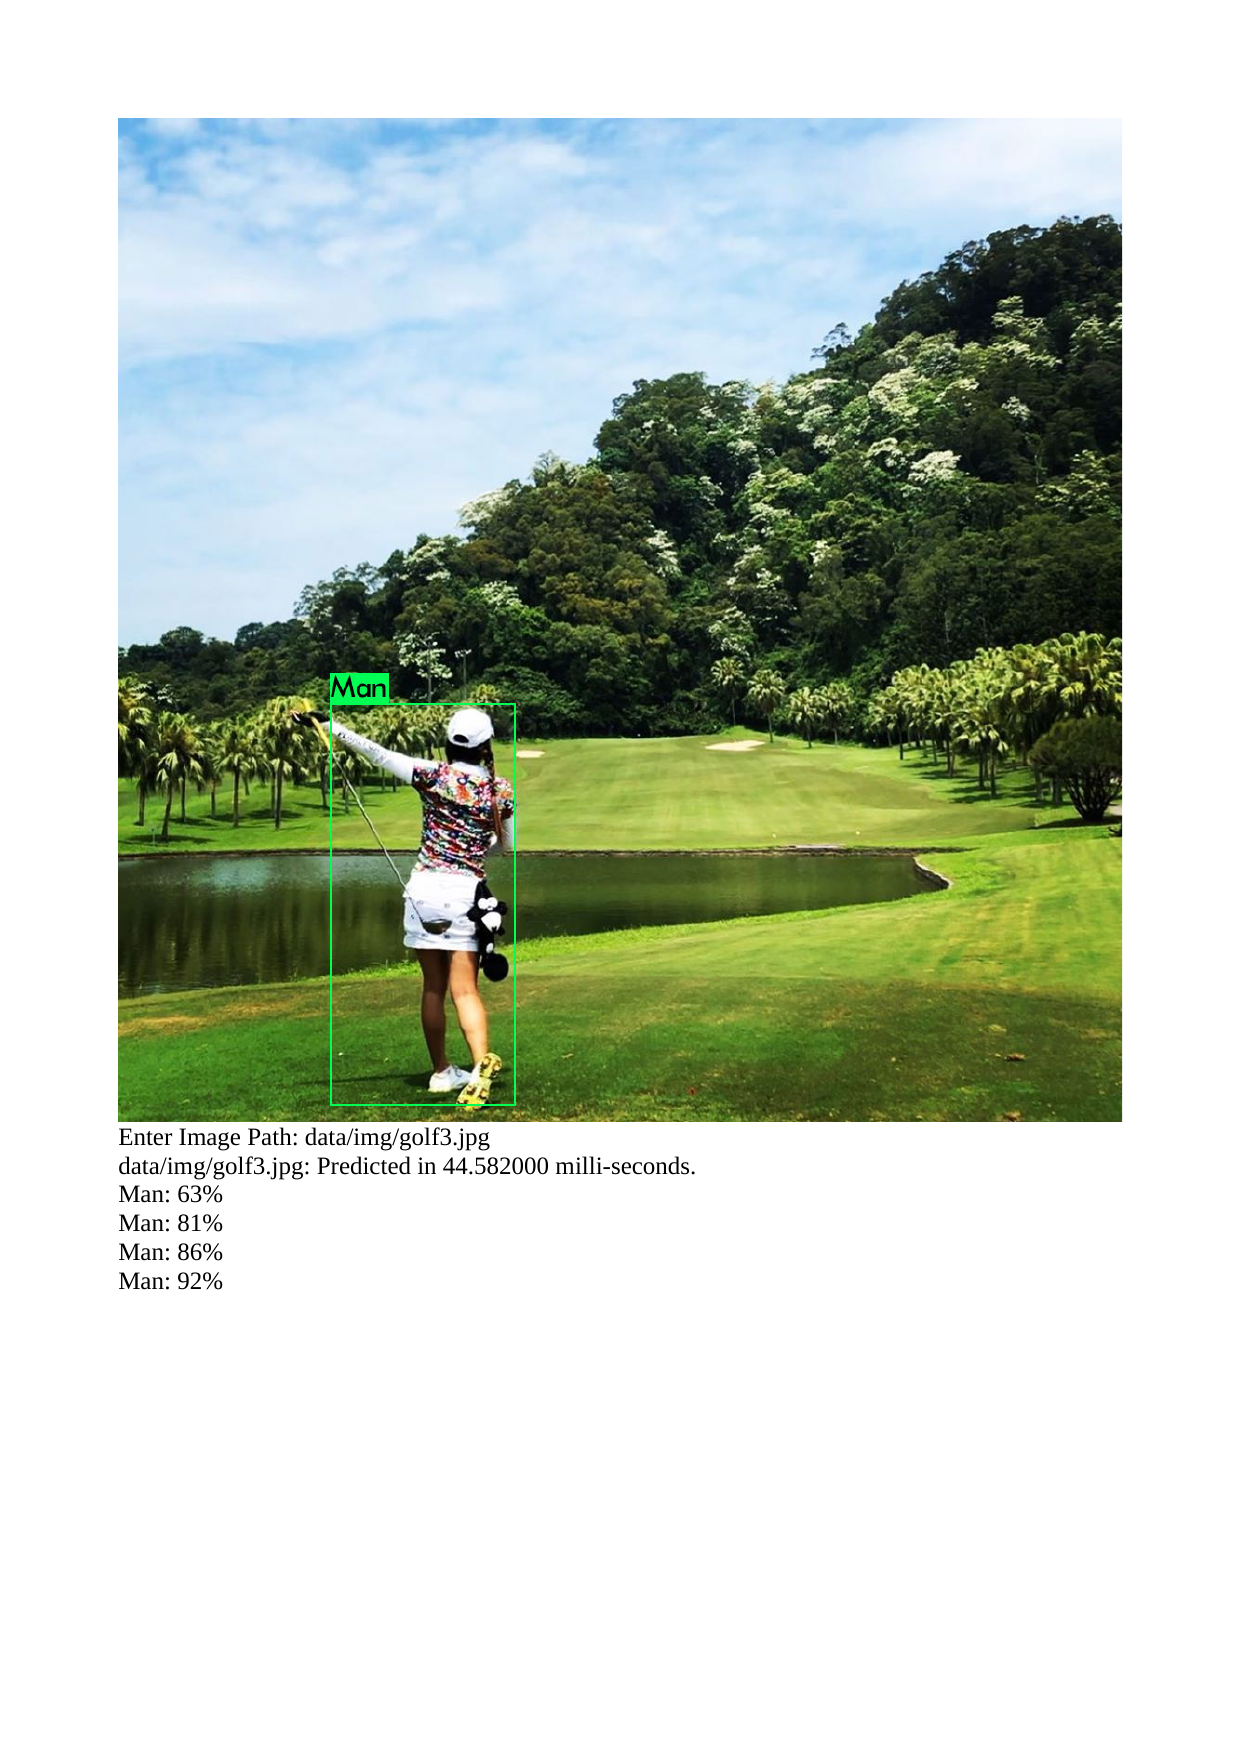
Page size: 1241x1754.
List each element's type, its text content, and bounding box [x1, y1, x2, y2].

text Enter Image Path: data/img/golf3.jpg [118, 1122, 1122, 1151]
text Man: 86% [118, 1237, 1122, 1266]
text Man: 92% [118, 1266, 1122, 1294]
picture [118, 118, 1123, 1122]
text Man: 63% [118, 1179, 1122, 1208]
text data/img/golf3.jpg: Predicted in 44.582000 milli-seconds. [118, 1151, 1122, 1179]
text Man: 81% [118, 1208, 1122, 1237]
